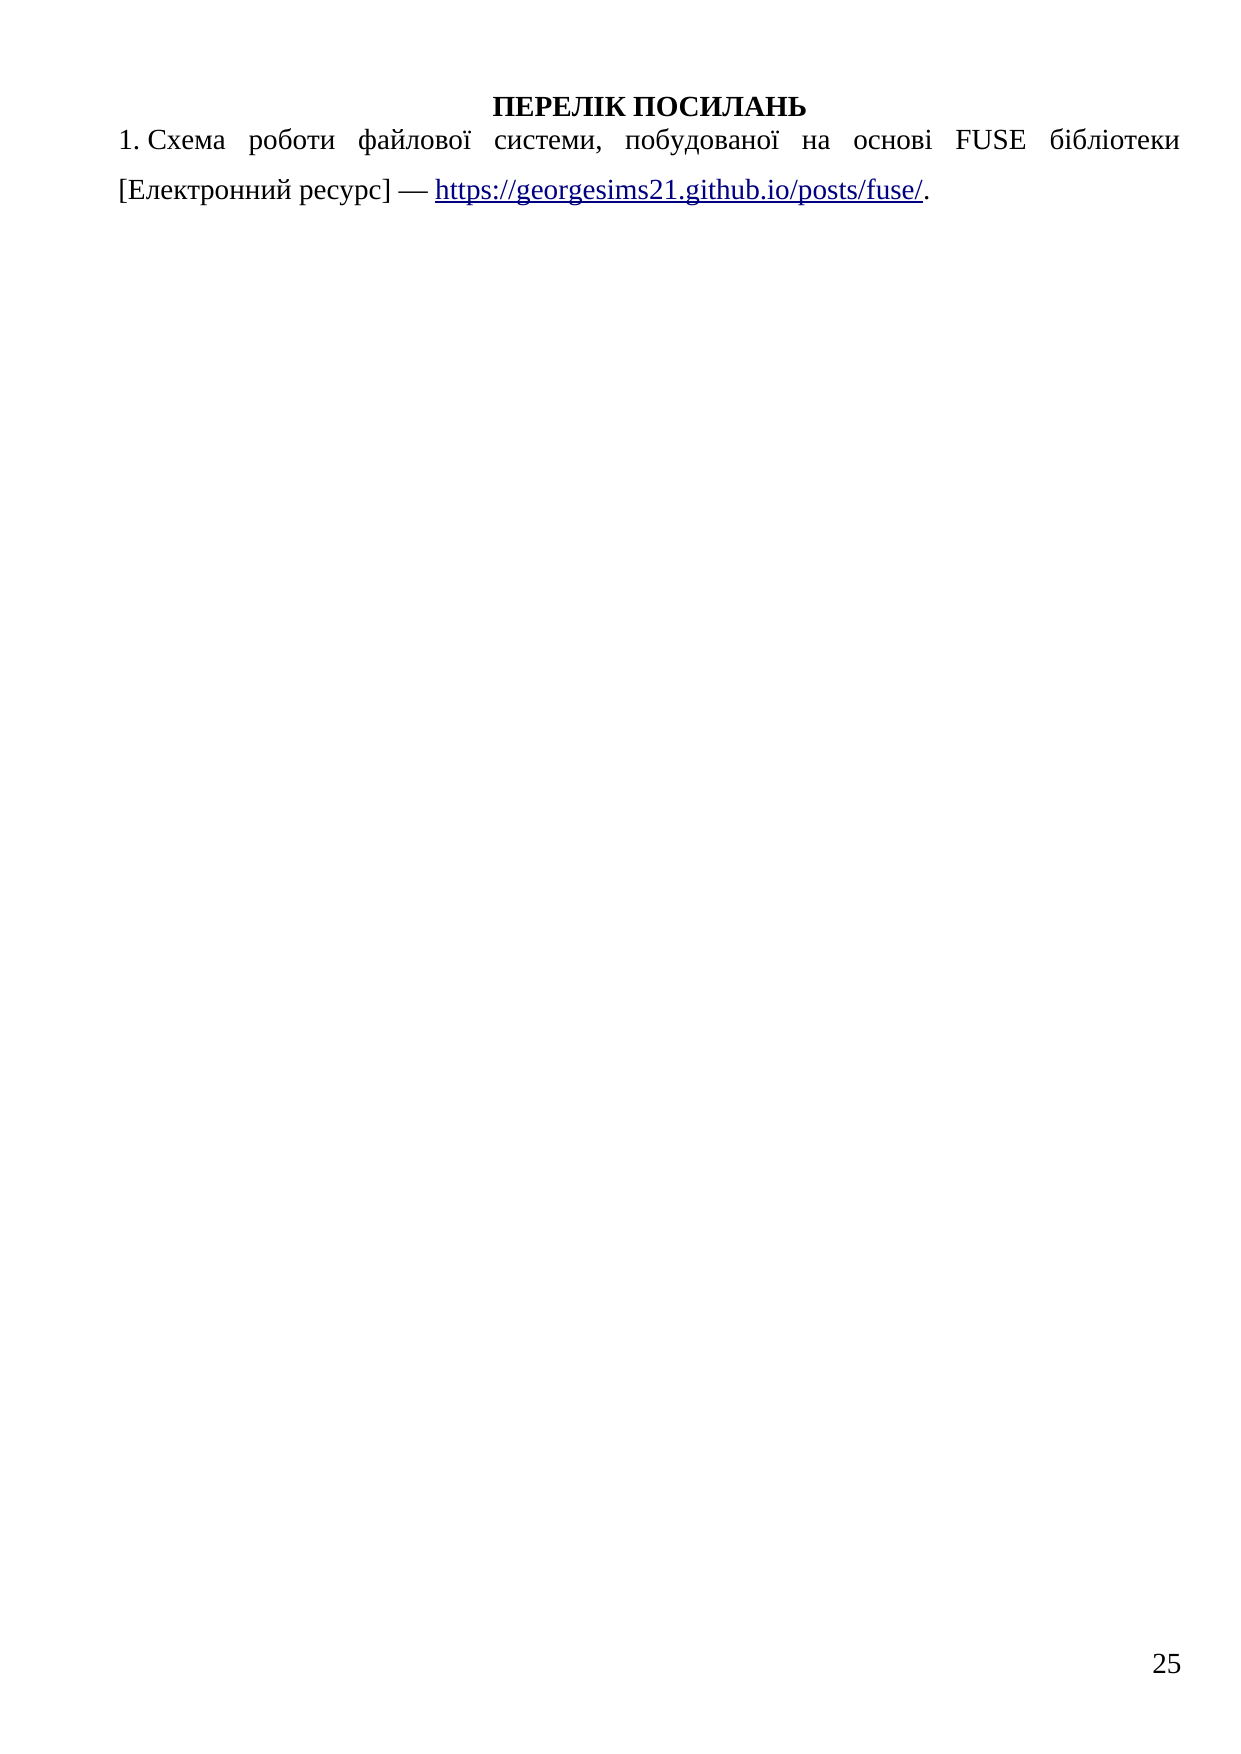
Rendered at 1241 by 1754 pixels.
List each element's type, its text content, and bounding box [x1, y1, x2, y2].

subtitle Перелік посилань [118, 89, 1181, 122]
list Схема роботи файлової системи, побудованої на основі FUSE бібліотеки [Електронний ресурс] — https://georgesims21.github.io/posts/fuse/. [118, 122, 1181, 206]
